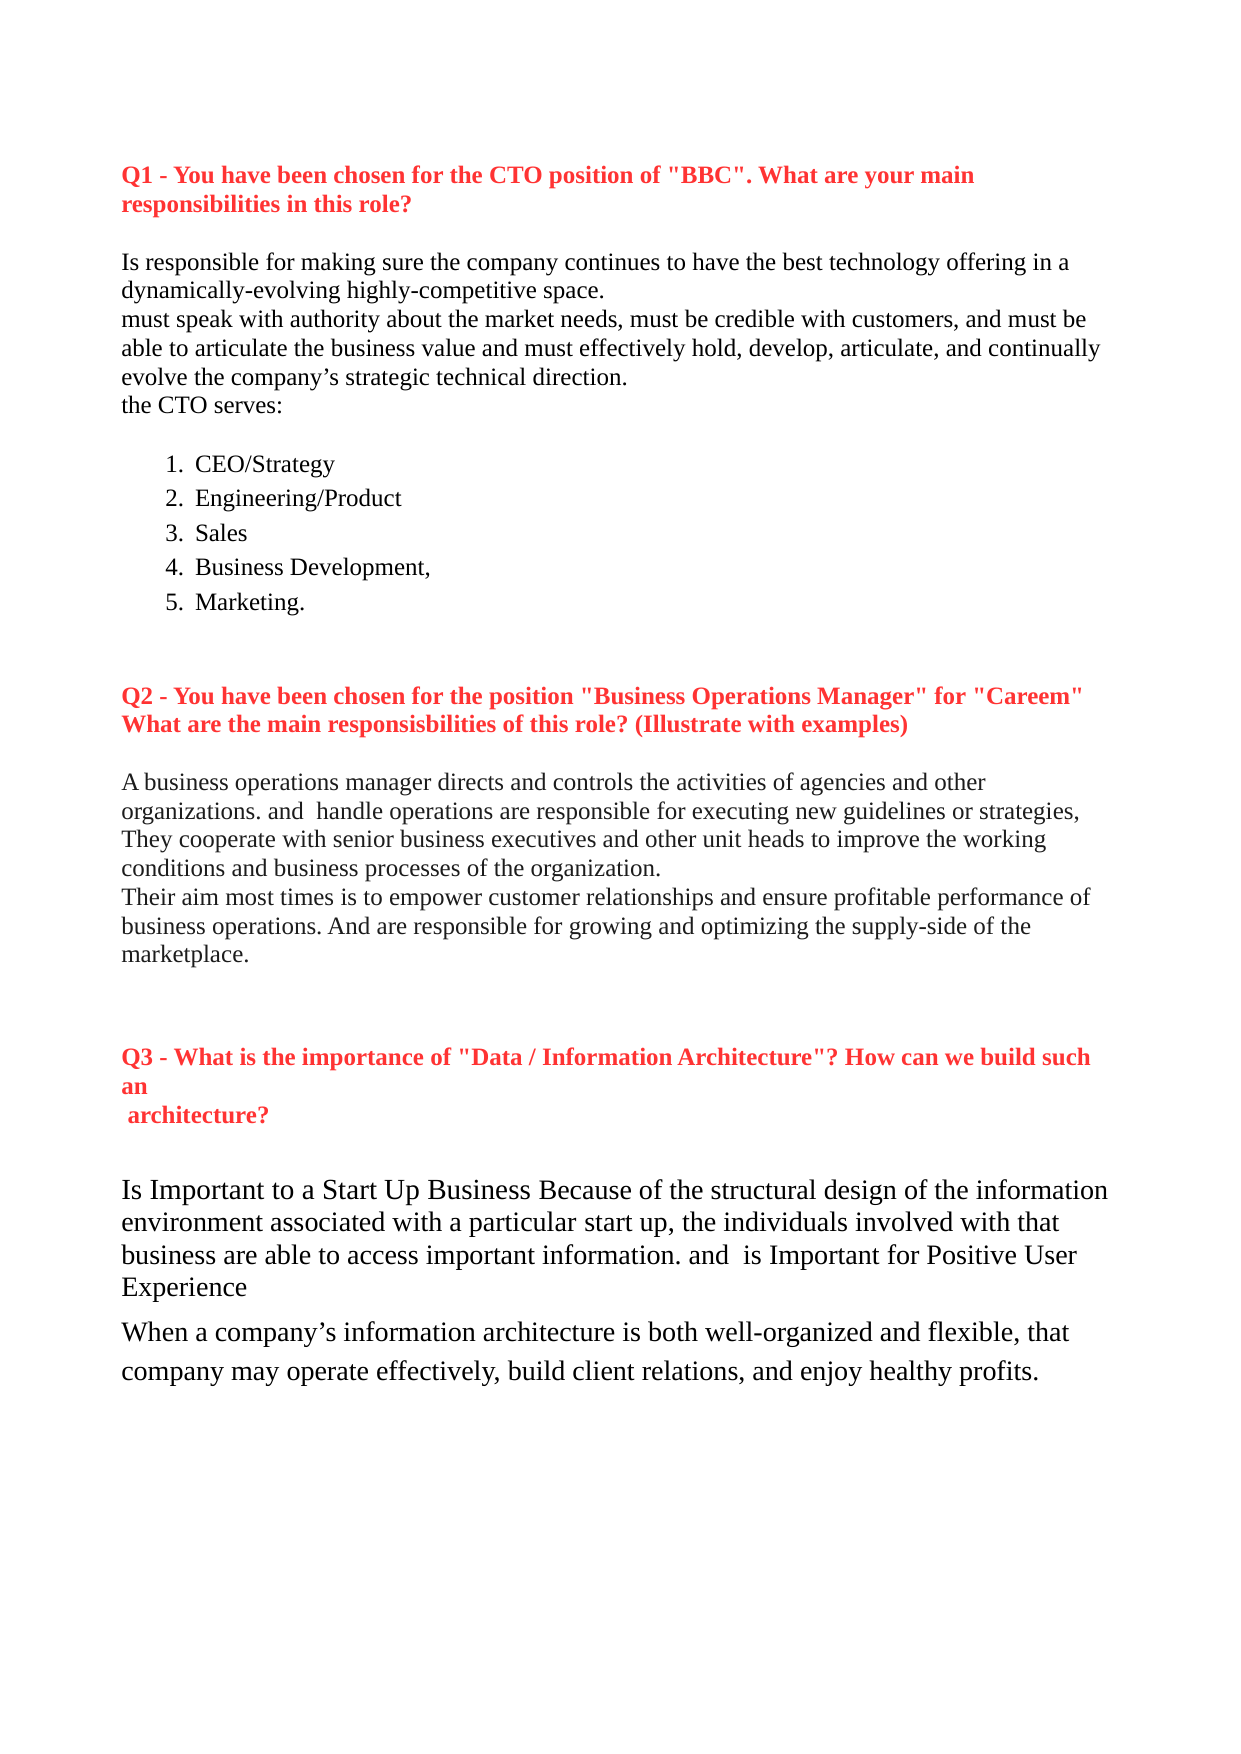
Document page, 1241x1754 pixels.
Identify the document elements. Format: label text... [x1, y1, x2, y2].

table_header [118, 1439, 136, 1450]
table_header [118, 1029, 136, 1039]
table_header Q2 - You have been chosen for the position "Business Operations Manager" for "Careem" What are the main responsisbilities of this role? (Illustrate with examples) A business operations manager directs and controls the activities of agencies and other organizations. and handle operations are responsible for executing new guidelines or strategies, They cooperate with senior business executives and other unit heads to improve the working conditions and business processes of the organization. Their aim most times is to empower customer relationships and ensure profitable performance of business operations. And are responsible for growing and optimizing the supply-side of the marketplace. [118, 678, 1122, 1029]
table_header [118, 667, 136, 678]
table_header Q1 - You have been chosen for the CTO position of "BBC". What are your main responsibilities in this role? Is responsible for making sure the company continues to have the best technology offering in a dynamically-evolving highly-competitive space. must speak with authority about the market needs, must be credible with customers, and must be able to articulate the business value and must effectively hold, develop, articulate, and continually evolve the company’s strategic technical direction. the CTO serves: CEO/Strategy Engineering/Product Sales Business Development, Marketing. [118, 158, 1122, 667]
table_header Q3 - What is the importance of "Data / Information Architecture"? How can we build such an architecture? Is Important to a Start Up Business Because of the structural design of the information environment associated with a particular start up, the individuals involved with that business are able to access important information. and is Important for Positive User Experience When a company’s information architecture is both well-organized and flexible, that company may operate effectively, build client relations, and enjoy healthy profits. [118, 1039, 1122, 1439]
table_header [118, 147, 136, 157]
